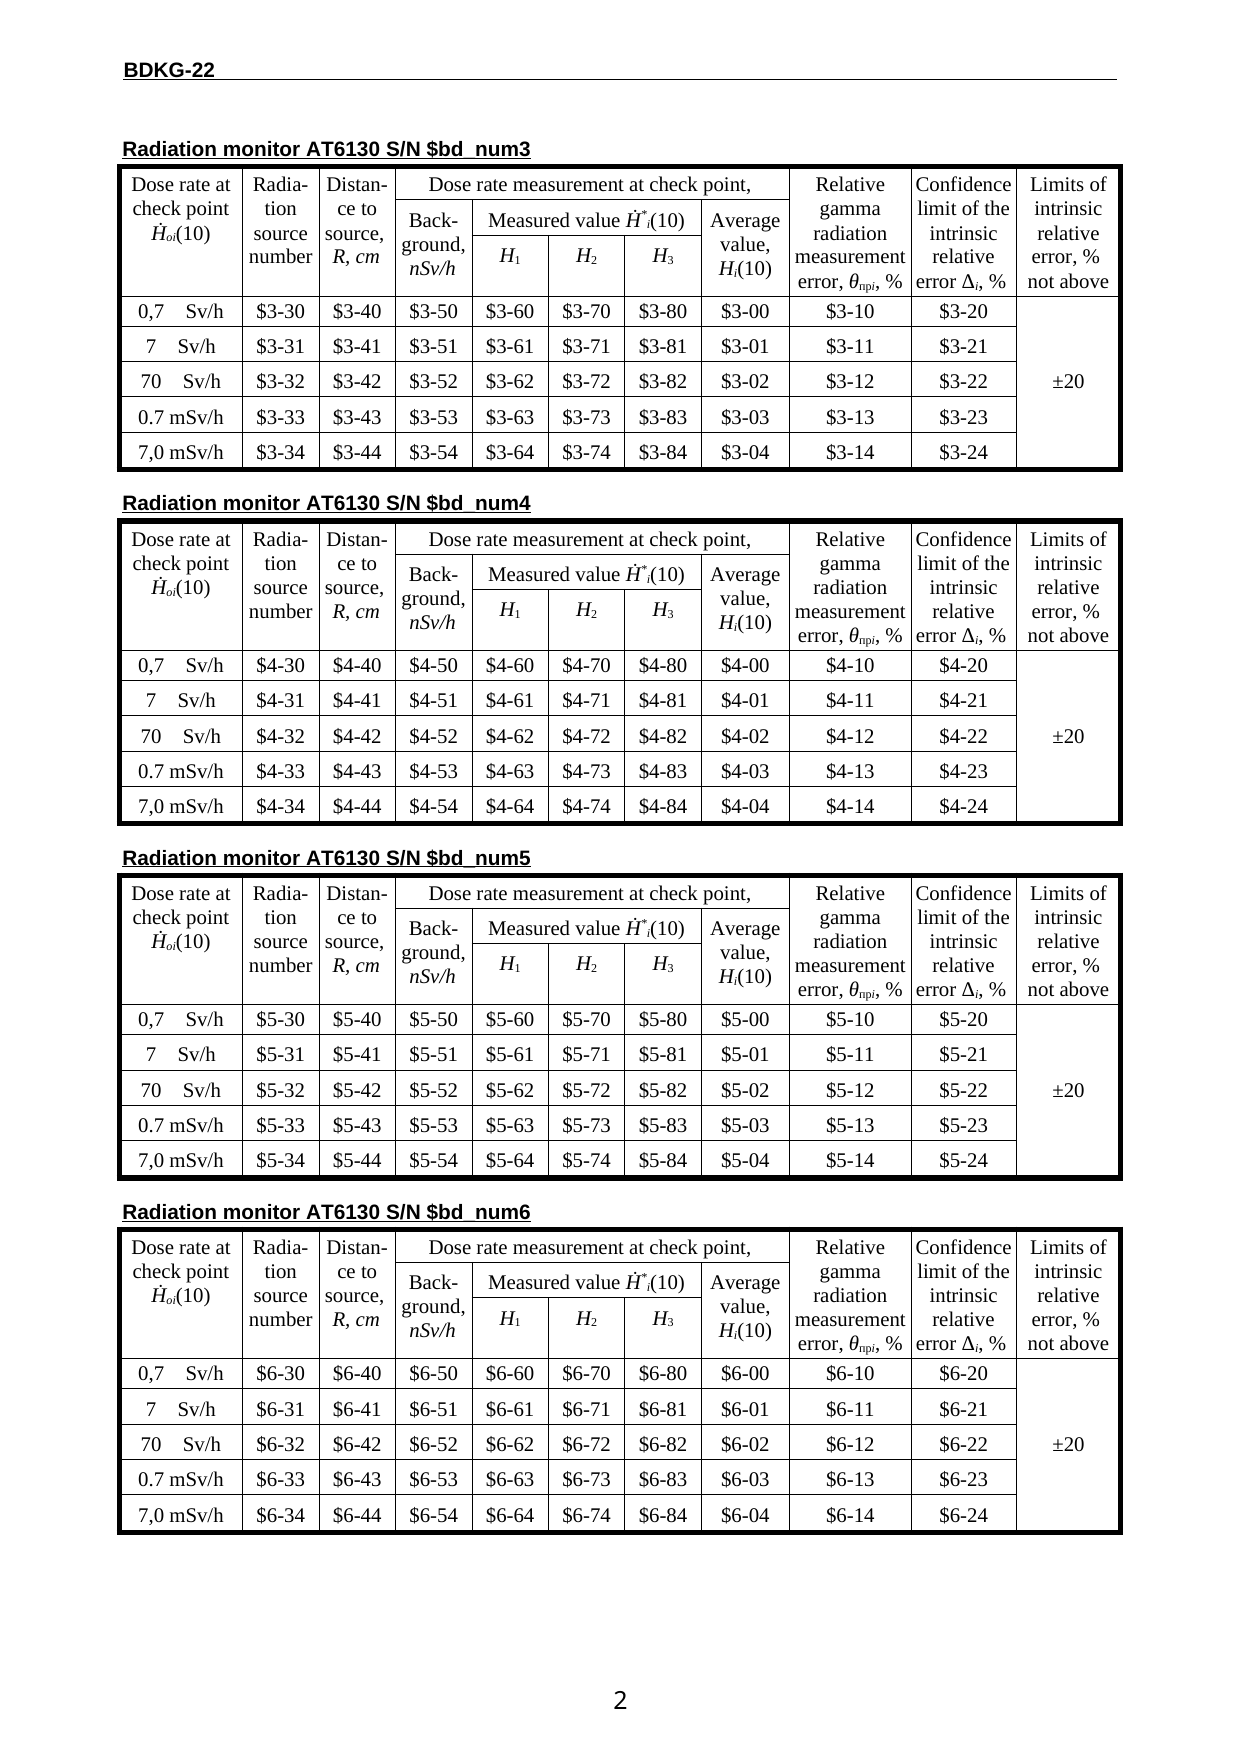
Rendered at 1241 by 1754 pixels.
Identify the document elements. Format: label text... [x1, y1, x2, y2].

table_cell $5-43 [320, 1106, 395, 1140]
table_cell $3-64 [473, 433, 548, 467]
table_cell Dose rate at check point Ḣoi(10) [122, 1232, 242, 1358]
table_cell $5-20 [912, 1005, 1016, 1034]
table_cell $4-01 [702, 681, 789, 715]
table_cell $5-21 [912, 1035, 1016, 1069]
table_cell H2 [549, 944, 624, 1004]
table_cell $3-40 [320, 297, 395, 326]
table_cell $4-13 [790, 752, 911, 786]
table_cell Back-ground, nSv/h [396, 1263, 472, 1358]
table_cell $6-74 [549, 1495, 624, 1529]
table_cell $5-63 [473, 1106, 548, 1140]
table_cell $4-34 [243, 787, 319, 821]
table_cell $4-44 [320, 787, 395, 821]
table_cell $4-30 [243, 651, 319, 680]
table_cell ±20 [1017, 297, 1118, 467]
table_cell $3-81 [625, 327, 701, 361]
table_cell Limits of intrinsic relative error, % not above [1017, 169, 1118, 296]
table_cell $5-54 [396, 1141, 472, 1175]
table_cell $4-33 [243, 752, 319, 786]
table_cell Radia-tion source number [243, 878, 319, 1004]
table_cell $5-30 [243, 1005, 319, 1034]
table_cell Distan-ce to source, R, сm [320, 169, 395, 296]
table_cell $6-01 [702, 1389, 789, 1424]
table_cell H1 [473, 1298, 548, 1358]
table_cell Radia-tion source number [243, 524, 319, 650]
table_cell $3-83 [625, 397, 701, 432]
table_cell $4-74 [549, 787, 624, 821]
table_cell $3-84 [625, 433, 701, 467]
table_cell Dose rate at check point Ḣoi(10) [122, 524, 242, 650]
table_cell $4-04 [702, 787, 789, 821]
table_cell $5-50 [396, 1005, 472, 1034]
table_cell Average value, Hi(10) [702, 909, 789, 1004]
table_cell $3-82 [625, 362, 701, 396]
table_cell $5-00 [702, 1005, 789, 1034]
table_cell $6-43 [320, 1460, 395, 1494]
table_cell $3-14 [790, 433, 911, 467]
table_cell $6-20 [912, 1359, 1016, 1388]
table_cell $5-02 [702, 1071, 789, 1105]
table_cell Radia-tion source number [243, 1232, 319, 1358]
table_cell $3-12 [790, 362, 911, 396]
table_cell ±20 [1017, 1359, 1118, 1529]
table_cell $4-32 [243, 716, 319, 751]
table_cell Dose rate measurement at check point, [396, 169, 789, 199]
table_cell $6-52 [396, 1425, 472, 1459]
table_cell Relative gamma radiation measurement error, θпрi, % [790, 524, 911, 650]
table_cell $3-02 [702, 362, 789, 396]
table_cell H2 [549, 1298, 624, 1358]
table_cell $3-52 [396, 362, 472, 396]
table_cell H3 [625, 236, 701, 296]
table_cell Dose rate measurement at check point, [396, 878, 789, 908]
table_cell $3-10 [790, 297, 911, 326]
table_cell $5-60 [473, 1005, 548, 1034]
table_cell H2 [549, 590, 624, 650]
table_cell $6-82 [625, 1425, 701, 1459]
table_cell $4-24 [912, 787, 1016, 821]
table_cell $5-40 [320, 1005, 395, 1034]
table_cell $5-42 [320, 1071, 395, 1105]
table_cell $3-51 [396, 327, 472, 361]
table_cell $3-80 [625, 297, 701, 326]
table_cell $5-84 [625, 1141, 701, 1175]
table_cell Dose rate measurement at check point, [396, 1232, 789, 1262]
table_cell $3-73 [549, 397, 624, 432]
table_cell $6-12 [790, 1425, 911, 1459]
table_cell $3-60 [473, 297, 548, 326]
table_cell $3-53 [396, 397, 472, 432]
table_cell 0.7 mSv/h [122, 1460, 242, 1494]
table_cell $4-51 [396, 681, 472, 715]
table_cell $5-32 [243, 1071, 319, 1105]
table_cell $5-62 [473, 1071, 548, 1105]
table_cell $4-63 [473, 752, 548, 786]
table_cell $6-81 [625, 1389, 701, 1424]
table_cell 0,7 Sv/h [122, 651, 242, 680]
table_cell 0.7 mSv/h [122, 1106, 242, 1140]
table_cell $5-61 [473, 1035, 548, 1069]
table_cell H3 [625, 590, 701, 650]
table_cell $5-72 [549, 1071, 624, 1105]
table_cell $3-13 [790, 397, 911, 432]
table_cell $6-84 [625, 1495, 701, 1529]
table_cell $4-62 [473, 716, 548, 751]
table_cell H1 [473, 590, 548, 650]
table_cell $3-00 [702, 297, 789, 326]
table_cell $3-61 [473, 327, 548, 361]
table_cell $3-03 [702, 397, 789, 432]
table_cell $4-53 [396, 752, 472, 786]
table_cell $4-72 [549, 716, 624, 751]
table_cell Confidence limit of the intrinsic relative error Δi, % [912, 878, 1016, 1004]
table_cell H1 [473, 236, 548, 296]
table_cell 7 Sv/h [122, 1389, 242, 1424]
table_cell $6-23 [912, 1460, 1016, 1494]
table_cell $3-50 [396, 297, 472, 326]
table_cell $4-82 [625, 716, 701, 751]
table_cell $6-60 [473, 1359, 548, 1388]
table_cell $6-04 [702, 1495, 789, 1529]
table_cell $4-84 [625, 787, 701, 821]
table_cell $3-71 [549, 327, 624, 361]
table_cell Limits of intrinsic relative error, % not above [1017, 1232, 1118, 1358]
table_cell $4-73 [549, 752, 624, 786]
table_cell 7,0 mSv/h [122, 433, 242, 467]
table_cell 7,0 mSv/h [122, 1141, 242, 1175]
table_cell $5-81 [625, 1035, 701, 1069]
table_cell $4-64 [473, 787, 548, 821]
table_cell 0.7 mSv/h [122, 397, 242, 432]
table_cell $5-44 [320, 1141, 395, 1175]
table_cell Confidence limit of the intrinsic relative error Δi, % [912, 169, 1016, 296]
table_cell $6-42 [320, 1425, 395, 1459]
table_cell $3-70 [549, 297, 624, 326]
table_cell $3-31 [243, 327, 319, 361]
table_cell $4-22 [912, 716, 1016, 751]
table_cell $4-10 [790, 651, 911, 680]
table_cell $4-14 [790, 787, 911, 821]
table_cell Back-ground, nSv/h [396, 909, 472, 1004]
table_cell $3-04 [702, 433, 789, 467]
table_cell $5-22 [912, 1071, 1016, 1105]
table_cell $6-24 [912, 1495, 1016, 1529]
table_cell $4-43 [320, 752, 395, 786]
table_cell $4-03 [702, 752, 789, 786]
table_cell $3-24 [912, 433, 1016, 467]
table_cell $6-62 [473, 1425, 548, 1459]
table_cell $5-33 [243, 1106, 319, 1140]
table_cell $6-03 [702, 1460, 789, 1494]
table_cell $6-10 [790, 1359, 911, 1388]
table_cell $4-12 [790, 716, 911, 751]
table_cell $6-34 [243, 1495, 319, 1529]
table_cell $3-72 [549, 362, 624, 396]
table_cell $6-80 [625, 1359, 701, 1388]
table_cell $5-82 [625, 1071, 701, 1105]
table_cell $3-32 [243, 362, 319, 396]
table_cell Confidence limit of the intrinsic relative error Δi, % [912, 524, 1016, 650]
table_cell $3-20 [912, 297, 1016, 326]
table_cell $5-10 [790, 1005, 911, 1034]
table_cell 7 Sv/h [122, 681, 242, 715]
table_cell 0.7 mSv/h [122, 752, 242, 786]
table_cell $4-81 [625, 681, 701, 715]
table_cell $5-64 [473, 1141, 548, 1175]
table_cell 70 Sv/h [122, 1071, 242, 1105]
table_cell $5-14 [790, 1141, 911, 1175]
table_cell $5-12 [790, 1071, 911, 1105]
table_cell Average value, Hi(10) [702, 555, 789, 650]
table_cell $3-74 [549, 433, 624, 467]
table_cell $6-11 [790, 1389, 911, 1424]
table_cell $6-54 [396, 1495, 472, 1529]
table_cell $5-23 [912, 1106, 1016, 1140]
table_header Radiation monitor AT6130 S/N $bd_num5 [119, 826, 1121, 872]
table_cell $6-63 [473, 1460, 548, 1494]
table_cell Radia-tion source number [243, 169, 319, 296]
table_cell $6-31 [243, 1389, 319, 1424]
table_cell $3-54 [396, 433, 472, 467]
table_cell $6-00 [702, 1359, 789, 1388]
table_cell $3-62 [473, 362, 548, 396]
table_cell $6-53 [396, 1460, 472, 1494]
table_cell H2 [549, 236, 624, 296]
table_cell $4-70 [549, 651, 624, 680]
table_cell $6-14 [790, 1495, 911, 1529]
table_cell Relative gamma radiation measurement error, θпрi, % [790, 1232, 911, 1358]
table_cell $6-64 [473, 1495, 548, 1529]
table_cell $5-03 [702, 1106, 789, 1140]
table_cell 7,0 mSv/h [122, 787, 242, 821]
table_cell $4-71 [549, 681, 624, 715]
table_cell $4-41 [320, 681, 395, 715]
table_cell $4-21 [912, 681, 1016, 715]
table_cell $4-60 [473, 651, 548, 680]
table_cell $6-32 [243, 1425, 319, 1459]
table_cell $3-41 [320, 327, 395, 361]
table_cell $6-21 [912, 1389, 1016, 1424]
table_cell $4-80 [625, 651, 701, 680]
table_cell 70 Sv/h [122, 1425, 242, 1459]
table_cell Relative gamma radiation measurement error, θпрi, % [790, 878, 911, 1004]
table_cell Confidence limit of the intrinsic relative error Δi, % [912, 1232, 1016, 1358]
table_cell H3 [625, 944, 701, 1004]
table_cell $5-53 [396, 1106, 472, 1140]
table_cell $5-24 [912, 1141, 1016, 1175]
table_cell $3-63 [473, 397, 548, 432]
table_cell $5-52 [396, 1071, 472, 1105]
table_cell $6-73 [549, 1460, 624, 1494]
table_cell $5-70 [549, 1005, 624, 1034]
table_cell $4-61 [473, 681, 548, 715]
table_cell 0,7 Sv/h [122, 1005, 242, 1034]
table_cell Limits of intrinsic relative error, % not above [1017, 878, 1118, 1004]
table_cell $5-31 [243, 1035, 319, 1069]
table_cell $3-43 [320, 397, 395, 432]
table_cell $6-71 [549, 1389, 624, 1424]
table_header Radiation monitor AT6130 S/N $bd_num3 [119, 118, 1121, 164]
table_cell $3-42 [320, 362, 395, 396]
table_cell $6-61 [473, 1389, 548, 1424]
table_cell $3-34 [243, 433, 319, 467]
table_cell $4-42 [320, 716, 395, 751]
table_cell $5-34 [243, 1141, 319, 1175]
table_cell Measured value Ḣ*i(10) [473, 1263, 701, 1297]
table_cell $6-50 [396, 1359, 472, 1388]
table_cell Back-ground, nSv/h [396, 200, 472, 296]
table_cell H1 [473, 944, 548, 1004]
table_cell Measured value Ḣ*i(10) [473, 909, 701, 943]
table_cell $3-23 [912, 397, 1016, 432]
table_cell $5-11 [790, 1035, 911, 1069]
table_cell Limits of intrinsic relative error, % not above [1017, 524, 1118, 650]
table_cell Average value, Hi(10) [702, 200, 789, 296]
table_cell H3 [625, 1298, 701, 1358]
table_cell 0,7 Sv/h [122, 297, 242, 326]
table_cell Dose rate measurement at check point, [396, 524, 789, 553]
table_cell $3-44 [320, 433, 395, 467]
table_cell $6-41 [320, 1389, 395, 1424]
table_cell 7 Sv/h [122, 327, 242, 361]
table_cell $4-40 [320, 651, 395, 680]
table_cell $6-83 [625, 1460, 701, 1494]
table_cell $5-71 [549, 1035, 624, 1069]
table_cell Average value, Hi(10) [702, 1263, 789, 1358]
table_cell $6-70 [549, 1359, 624, 1388]
table_cell Measured value Ḣ*i(10) [473, 555, 701, 589]
table_cell $3-11 [790, 327, 911, 361]
table_cell $5-73 [549, 1106, 624, 1140]
table_cell $5-01 [702, 1035, 789, 1069]
table_cell $6-72 [549, 1425, 624, 1459]
table_cell $3-30 [243, 297, 319, 326]
table_cell $4-50 [396, 651, 472, 680]
table_header Radiation monitor AT6130 S/N $bd_num4 [119, 472, 1121, 518]
table_cell $4-20 [912, 651, 1016, 680]
table_cell $3-21 [912, 327, 1016, 361]
table_cell $4-83 [625, 752, 701, 786]
table_cell ±20 [1017, 651, 1118, 821]
table_cell $3-01 [702, 327, 789, 361]
table_cell Distan-ce to source, R, сm [320, 1232, 395, 1358]
table_cell $6-30 [243, 1359, 319, 1388]
table_cell $5-74 [549, 1141, 624, 1175]
table_cell Measured value Ḣ*i(10) [473, 200, 701, 235]
table_cell $4-52 [396, 716, 472, 751]
table_cell 70 Sv/h [122, 362, 242, 396]
table_cell $4-31 [243, 681, 319, 715]
table_cell $5-04 [702, 1141, 789, 1175]
table_cell $6-44 [320, 1495, 395, 1529]
table_cell $3-22 [912, 362, 1016, 396]
table_cell $5-51 [396, 1035, 472, 1069]
table_cell $6-02 [702, 1425, 789, 1459]
table_cell $4-02 [702, 716, 789, 751]
table_cell Distan-ce to source, R, сm [320, 524, 395, 650]
table_cell $5-41 [320, 1035, 395, 1069]
table_cell 7,0 mSv/h [122, 1495, 242, 1529]
table_cell $5-80 [625, 1005, 701, 1034]
table_cell Dose rate at check point Ḣoi(10) [122, 169, 242, 296]
table_cell 0,7 Sv/h [122, 1359, 242, 1388]
table_cell $5-83 [625, 1106, 701, 1140]
table_cell 70 Sv/h [122, 716, 242, 751]
table_cell ±20 [1017, 1005, 1118, 1175]
table_cell $6-33 [243, 1460, 319, 1494]
table_cell $6-13 [790, 1460, 911, 1494]
table_cell Back-ground, nSv/h [396, 555, 472, 650]
table_header Radiation monitor AT6130 S/N $bd_num6 [119, 1181, 1121, 1227]
table_cell $4-11 [790, 681, 911, 715]
table_cell $6-40 [320, 1359, 395, 1388]
table_cell $4-00 [702, 651, 789, 680]
table_cell $5-13 [790, 1106, 911, 1140]
table_cell Relative gamma radiation measurement error, θпрi, % [790, 169, 911, 296]
table_cell $3-33 [243, 397, 319, 432]
table_cell $6-51 [396, 1389, 472, 1424]
table_cell $4-54 [396, 787, 472, 821]
table_cell Distan-ce to source, R, сm [320, 878, 395, 1004]
table_cell $4-23 [912, 752, 1016, 786]
table_cell 7 Sv/h [122, 1035, 242, 1069]
table_cell $6-22 [912, 1425, 1016, 1459]
table_cell Dose rate at check point Ḣoi(10) [122, 878, 242, 1004]
